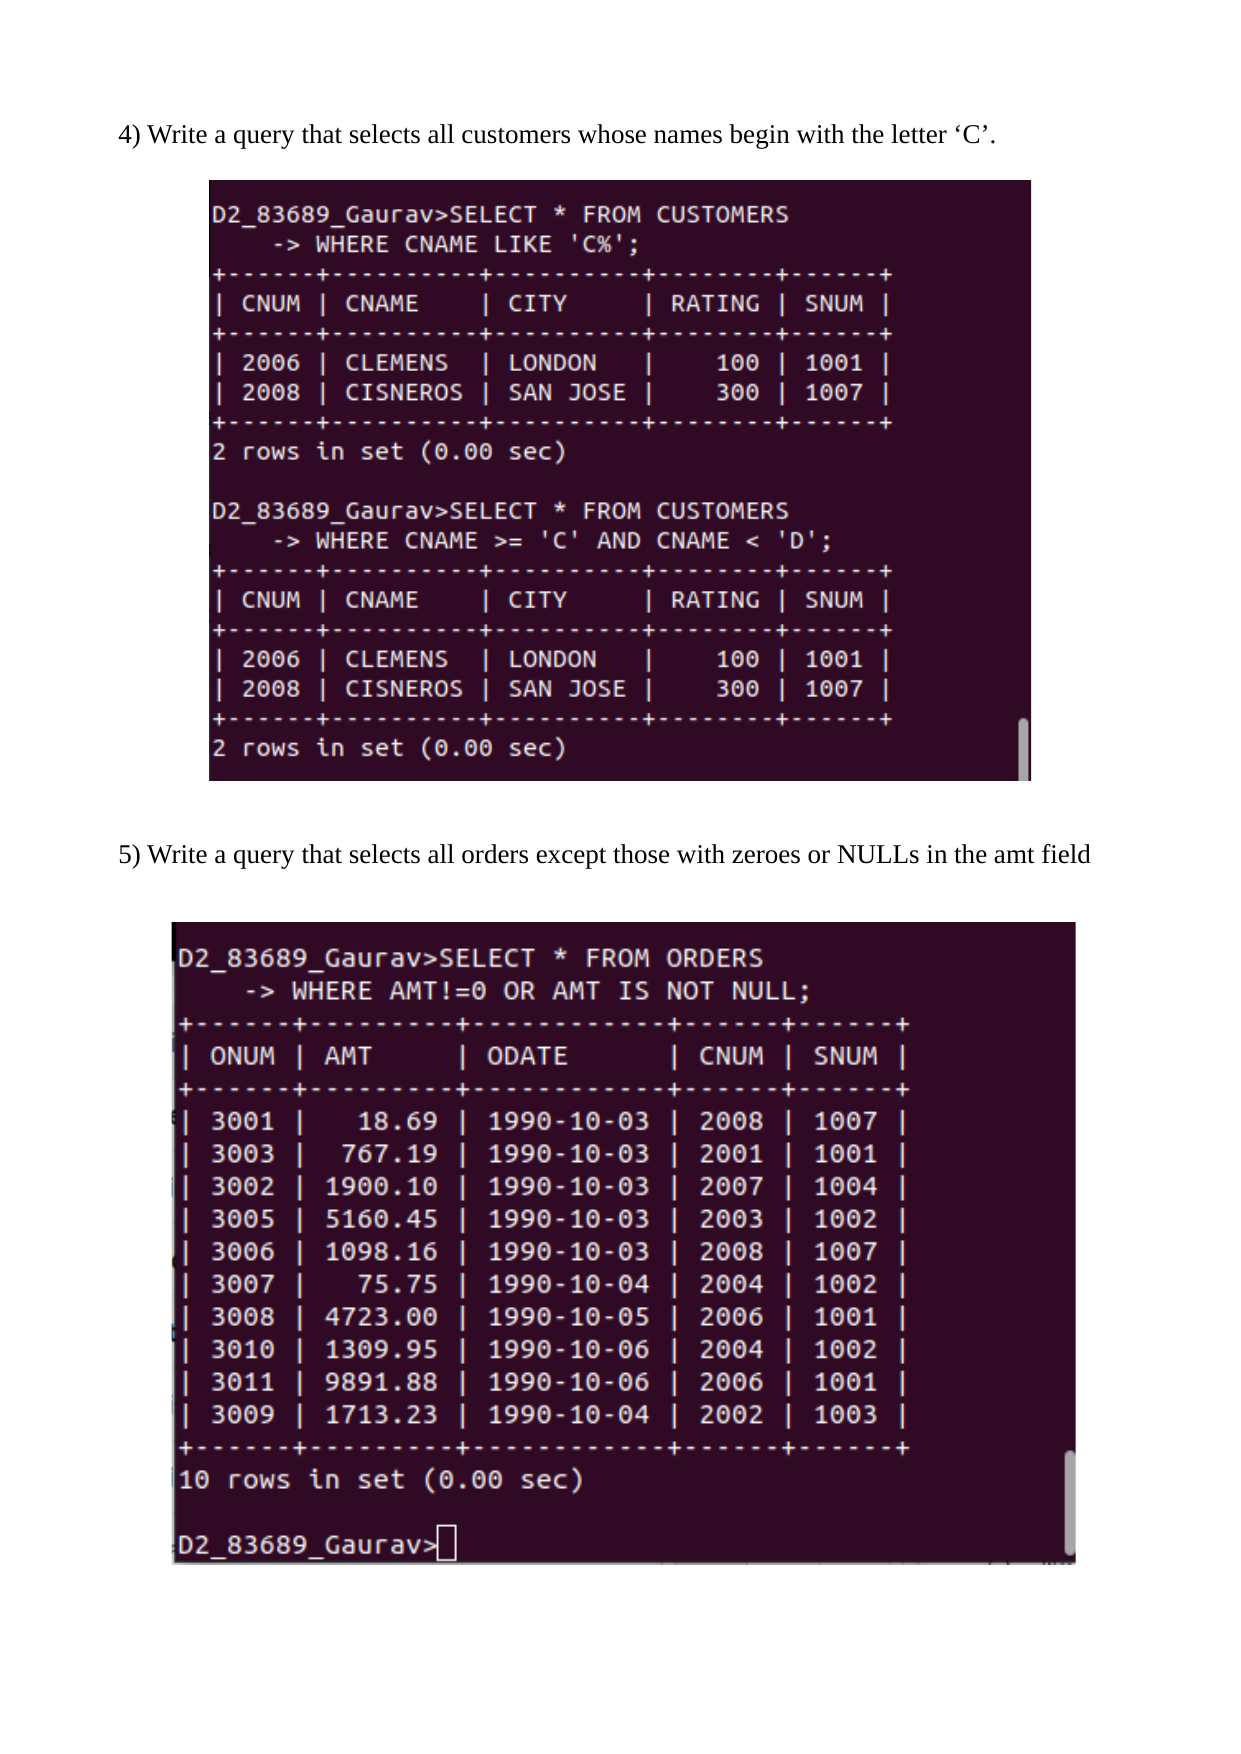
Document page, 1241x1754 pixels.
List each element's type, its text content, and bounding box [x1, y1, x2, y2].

text 4) Write a query that selects all customers whose names begin with the letter ‘C’. [118, 118, 1122, 149]
picture [209, 180, 1032, 781]
picture [171, 922, 1076, 1565]
text 5) Write a query that selects all orders except those with zeroes or NULLs in the amt field [118, 838, 1122, 869]
